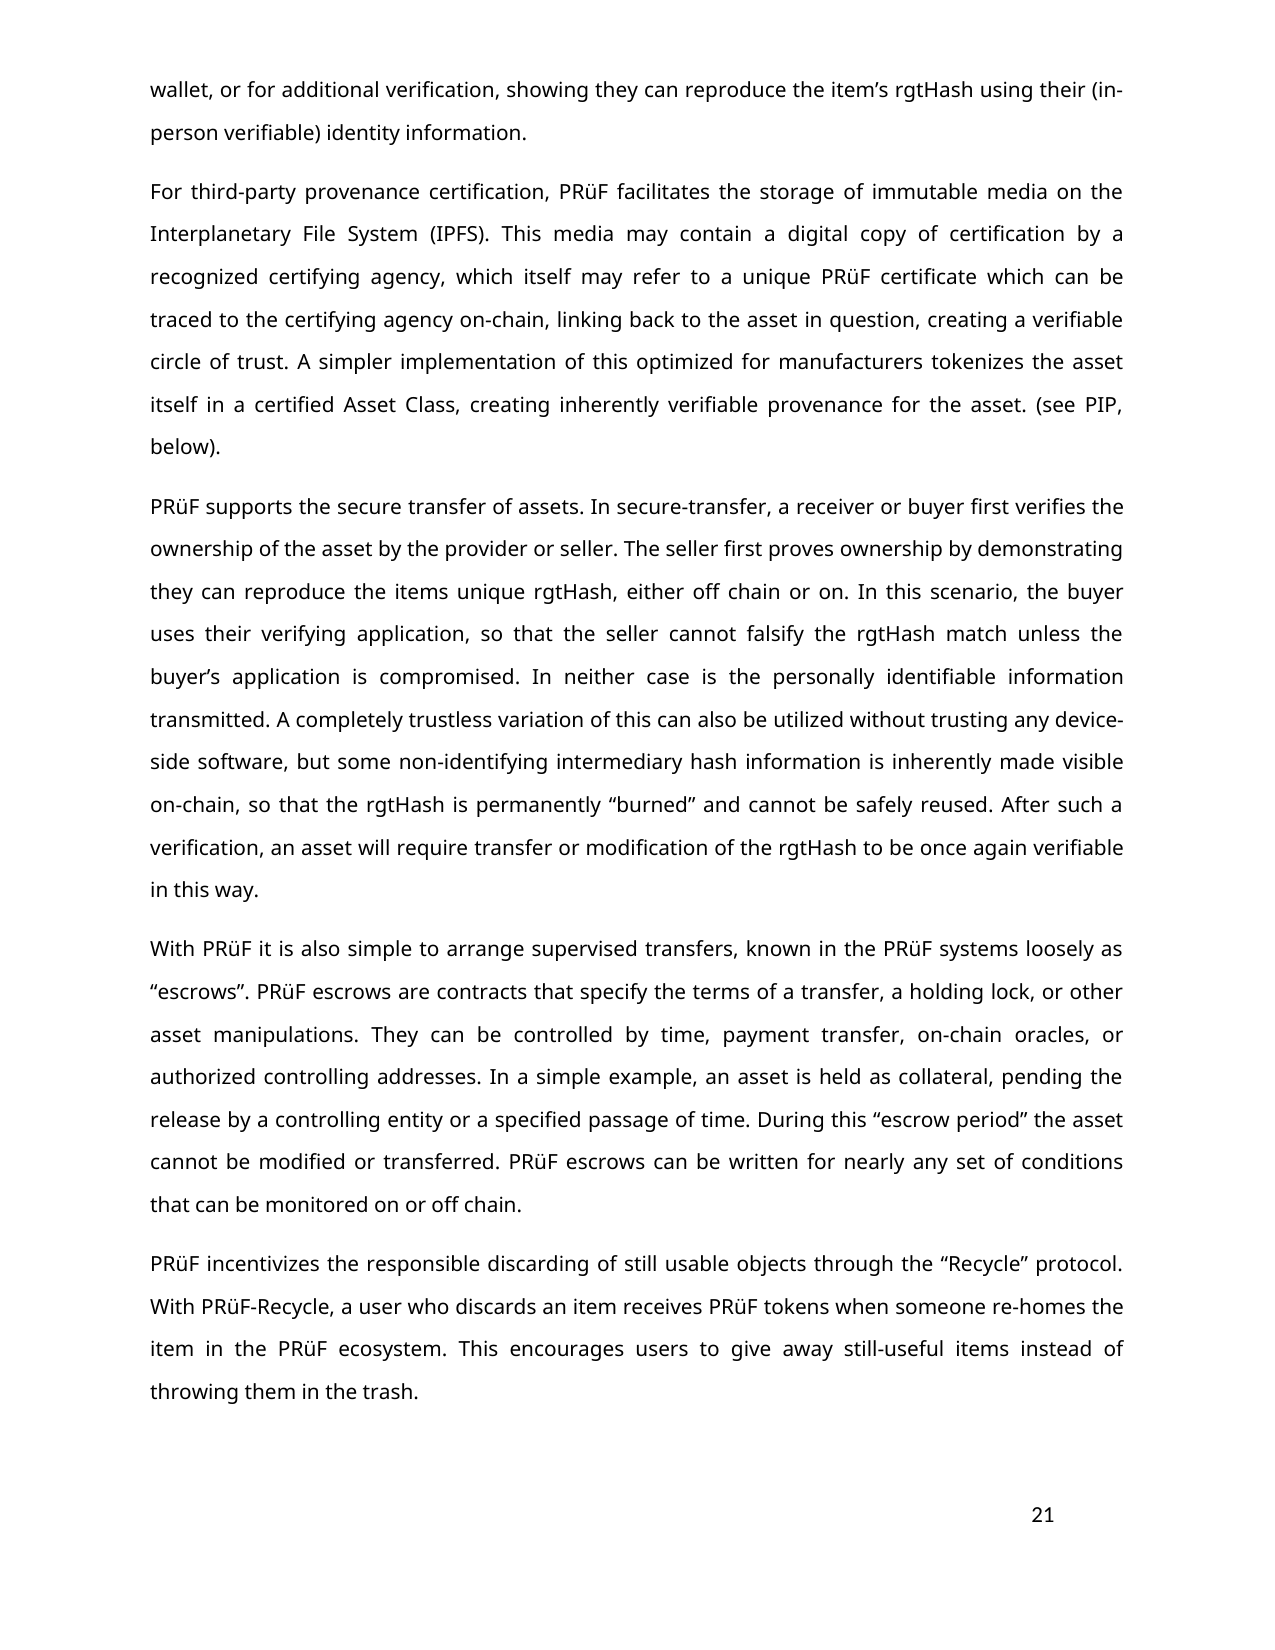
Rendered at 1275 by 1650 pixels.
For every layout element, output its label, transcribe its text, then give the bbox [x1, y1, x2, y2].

text wallet, or for additional verification, showing they can reproduce the item’s rgtHash using their (in-person verifiable) identity information. [150, 75, 1125, 146]
text With PRüF it is also simple to arrange supervised transfers, known in the PRüF systems loosely as “escrows”. PRüF escrows are contracts that specify the terms of a transfer, a holding lock, or other asset manipulations. They can be controlled by time, payment transfer, on-chain oracles, or authorized controlling addresses. In a simple example, an asset is held as collateral, pending the release by a controlling entity or a specified passage of time. During this “escrow period” the asset cannot be modified or transferred. PRüF escrows can be written for nearly any set of conditions that can be monitored on or off chain. [150, 934, 1125, 1218]
text For third-party provenance certification, PRüF facilitates the storage of immutable media on the Interplanetary File System (IPFS). This media may contain a digital copy of certification by a recognized certifying agency, which itself may refer to a unique PRüF certificate which can be traced to the certifying agency on-chain, linking back to the asset in question, creating a verifiable circle of trust. A simpler implementation of this optimized for manufacturers tokenizes the asset itself in a certified Asset Class, creating inherently verifiable provenance for the asset. (see PIP, below). [150, 177, 1125, 461]
text PRüF incentivizes the responsible discarding of still usable objects through the “Recycle” protocol. With PRüF-Recycle, a user who discards an item receives PRüF tokens when someone re-homes the item in the PRüF ecosystem. This encourages users to give away still-useful items instead of throwing them in the trash. [150, 1249, 1125, 1406]
text PRüF supports the secure transfer of assets. In secure-transfer, a receiver or buyer first verifies the ownership of the asset by the provider or seller. The seller first proves ownership by demonstrating they can reproduce the items unique rgtHash, either off chain or on. In this scenario, the buyer uses their verifying application, so that the seller cannot falsify the rgtHash match unless the buyer’s application is compromised. In neither case is the personally identifiable information transmitted. A completely trustless variation of this can also be utilized without trusting any device-side software, but some non-identifying intermediary hash information is inherently made visible on-chain, so that the rgtHash is permanently “burned” and cannot be safely reused. After such a verification, an asset will require transfer or modification of the rgtHash to be once again verifiable in this way. [150, 492, 1125, 904]
